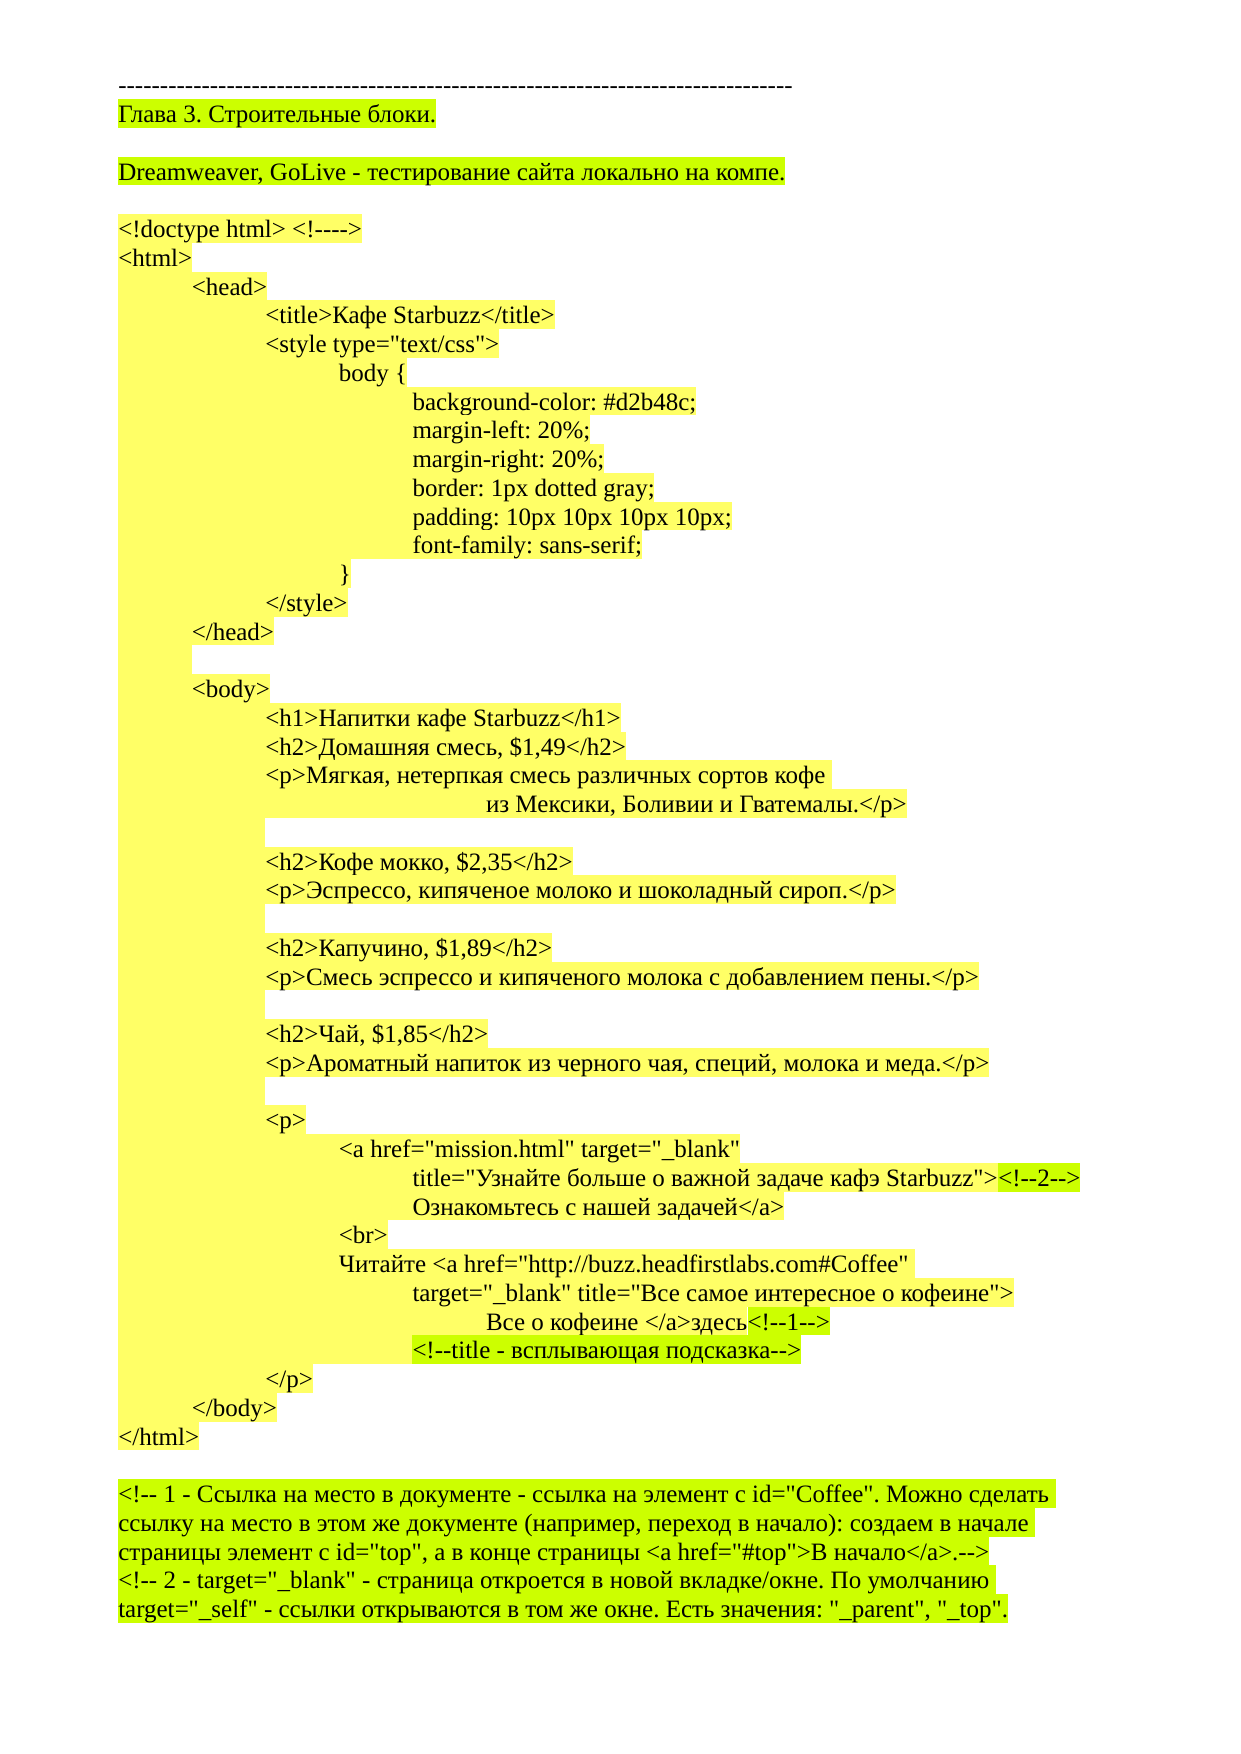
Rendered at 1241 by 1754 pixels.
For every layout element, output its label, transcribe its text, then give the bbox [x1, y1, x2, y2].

text <h2>Капучино, $1,89</h2> [118, 933, 1122, 962]
text <head> [118, 272, 1122, 300]
text <style type="text/css"> [118, 329, 1122, 358]
text background-color: #d2b48c; [118, 387, 1122, 415]
text <h2>Чай, $1,85</h2> [118, 1019, 1122, 1048]
text Все о кофеине </a>здесь<!--1--> [118, 1307, 1122, 1335]
text из Мексики, Боливии и Гватемалы.</p> [118, 789, 1122, 818]
text <!--title - всплывающая подсказка--> [118, 1335, 1122, 1364]
text <a href="mission.html" target="_blank" [118, 1134, 1122, 1163]
text Dreamweaver, GoLive - тестирование сайта локально на компе. [118, 157, 1122, 185]
text font-family: sans-serif; [118, 530, 1122, 559]
text </head> [118, 617, 1122, 645]
text body { [118, 358, 1122, 387]
text target="_blank" title="Все самое интересное о кофеине"> [118, 1278, 1122, 1307]
text <h2>Кофе мокко, $2,35</h2> [118, 847, 1122, 875]
text <h1>Напитки кафе Starbuzz</h1> [118, 703, 1122, 732]
text </style> [118, 588, 1122, 617]
text <!-- 1 - Ссылка на место в документе - ссылка на элемент с id="Coffee". Можно сделать [118, 1479, 1122, 1508]
text <p>Мягкая, нетерпкая смесь различных сортов кофе [118, 760, 1122, 789]
text border: 1px dotted gray; [118, 473, 1122, 502]
text --------------------------------------------------------------------------------- [118, 70, 1122, 99]
text <!-- 2 - target="_blank" - страница откроется в новой вкладке/окне. По умолчанию [118, 1565, 1122, 1594]
text Читайте <a href="http://buzz.headfirstlabs.com#Coffee" [118, 1249, 1122, 1278]
text <p>Ароматный напиток из черного чая, специй, молока и меда.</p> [118, 1048, 1122, 1077]
text </body> [118, 1393, 1122, 1422]
text <br> [118, 1220, 1122, 1249]
text } [118, 559, 1122, 588]
text <p>Эспрессо, кипяченое молоко и шоколадный сироп.</p> [118, 875, 1122, 904]
text margin-left: 20%; [118, 415, 1122, 444]
text <!doctype html> <!----> [118, 214, 1122, 243]
text padding: 10px 10px 10px 10px; [118, 502, 1122, 530]
text target="_self" - ссылки открываются в том же окне. Есть значения: "_parent", "_top". [118, 1594, 1122, 1623]
text <p>Смесь эспрессо и кипяченого молока с добавлением пены.</p> [118, 962, 1122, 990]
text ссылку на место в этом же документе (например, переход в начало): создаем в начале [118, 1508, 1122, 1537]
text <html> [118, 243, 1122, 272]
text Глава 3. Строительные блоки. [118, 99, 1122, 128]
text title="Узнайте больше о важной задаче кафэ Starbuzz"><!--2--> [118, 1163, 1122, 1192]
text <p> [118, 1105, 1122, 1134]
text страницы элемент с id="top", а в конце страницы <a href="#top">В начало</a>.--> [118, 1537, 1122, 1565]
text Ознакомьтесь с нашей задачей</a> [118, 1192, 1122, 1220]
text <title>Кафе Starbuzz</title> [118, 300, 1122, 329]
text </p> [118, 1364, 1122, 1393]
text margin-right: 20%; [118, 444, 1122, 473]
text </html> [118, 1422, 1122, 1450]
text <h2>Домашняя смесь, $1,49</h2> [118, 732, 1122, 760]
text <body> [118, 674, 1122, 703]
